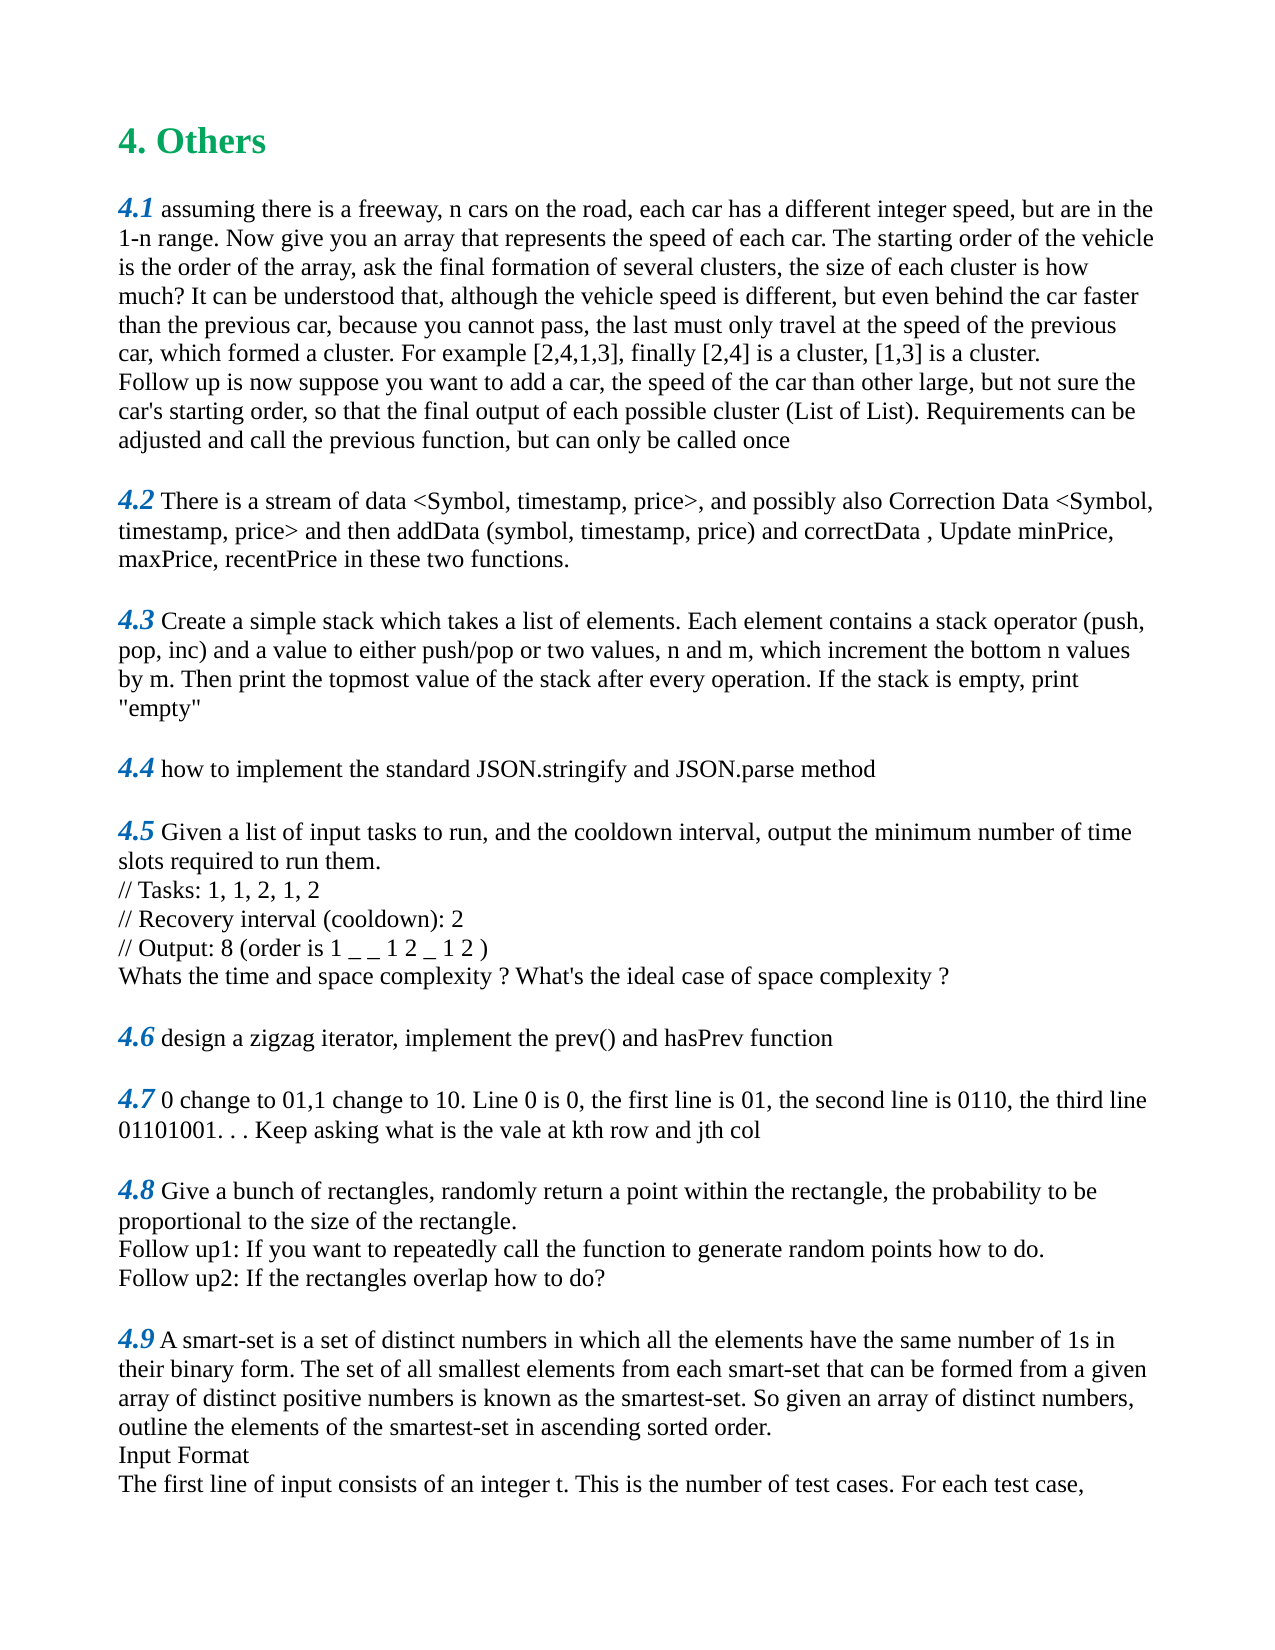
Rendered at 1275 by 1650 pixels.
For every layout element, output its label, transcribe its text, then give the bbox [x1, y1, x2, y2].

text 4.1 assuming there is a freeway, n cars on the road, each car has a different integer speed, but are in the 1-n range. Now give you an array that represents the speed of each car. The starting order of the vehicle is the order of the array, ask the final formation of several clusters, the size of each cluster is how much? It can be understood that, although the vehicle speed is different, but even behind the car faster than the previous car, because you cannot pass, the last must only travel at the speed of the previous car, which formed a cluster. For example [2,4,1,3], finally [2,4] is a cluster, [1,3] is a cluster. [118, 190, 1157, 367]
text Follow up1: If you want to repeatedly call the function to generate random points how to do. [118, 1234, 1157, 1263]
text // Recovery interval (cooldown): 2 [118, 904, 1157, 933]
text Input Format [118, 1441, 1157, 1469]
text Whats the time and space complexity ? What's the ideal case of space complexity ? 4.6 design a zigzag iterator, implement the prev() and hasPrev function 4.7 0 change to 01,1 change to 10. Line 0 is 0, the first line is 01, the second line is 0110, the third line 01101001. . . Keep asking what is the vale at kth row and jth col 4.8 Give a bunch of rectangles, randomly return a point within the rectangle, the probability to be proportional to the size of the rectangle. [118, 961, 1157, 1234]
text 4.2 There is a stream of data <Symbol, timestamp, price>, and possibly also Correction Data <Symbol, timestamp, price> and then addData (symbol, timestamp, price) and correctData , Update minPrice, maxPrice, recentPrice in these two functions. 4.3 Create a simple stack which takes a list of elements. Each element contains a stack operator (push, pop, inc) and a value to either push/pop or two values, n and m, which increment the bottom n values by m. Then print the topmost value of the stack after every operation. If the stack is empty, print "empty" 4.4 how to implement the standard JSON.stringify and JSON.parse method 4.5 Given a list of input tasks to run, and the cooldown interval, output the minimum number of time slots required to run them. [118, 482, 1157, 875]
text // Tasks: 1, 1, 2, 1, 2 [118, 875, 1157, 904]
text Follow up is now suppose you want to add a car, the speed of the car than other large, but not sure the car's starting order, so that the final output of each possible cluster (List of List). Requirements can be adjusted and call the previous function, but can only be called once [118, 367, 1157, 453]
text 4. Others [118, 118, 1157, 161]
text The first line of input consists of an integer t. This is the number of test cases. For each test case, [118, 1469, 1157, 1498]
text // Output: 8 (order is 1 _ _ 1 2 _ 1 2 ) [118, 933, 1157, 961]
text Follow up2: If the rectangles overlap how to do? 4.9 A smart-set is a set of distinct numbers in which all the elements have the same number of 1s in their binary form. The set of all smallest elements from each smart-set that can be formed from a given array of distinct positive numbers is known as the smartest-set. So given an array of distinct numbers, outline the elements of the smartest-set in ascending sorted order. [118, 1263, 1157, 1441]
